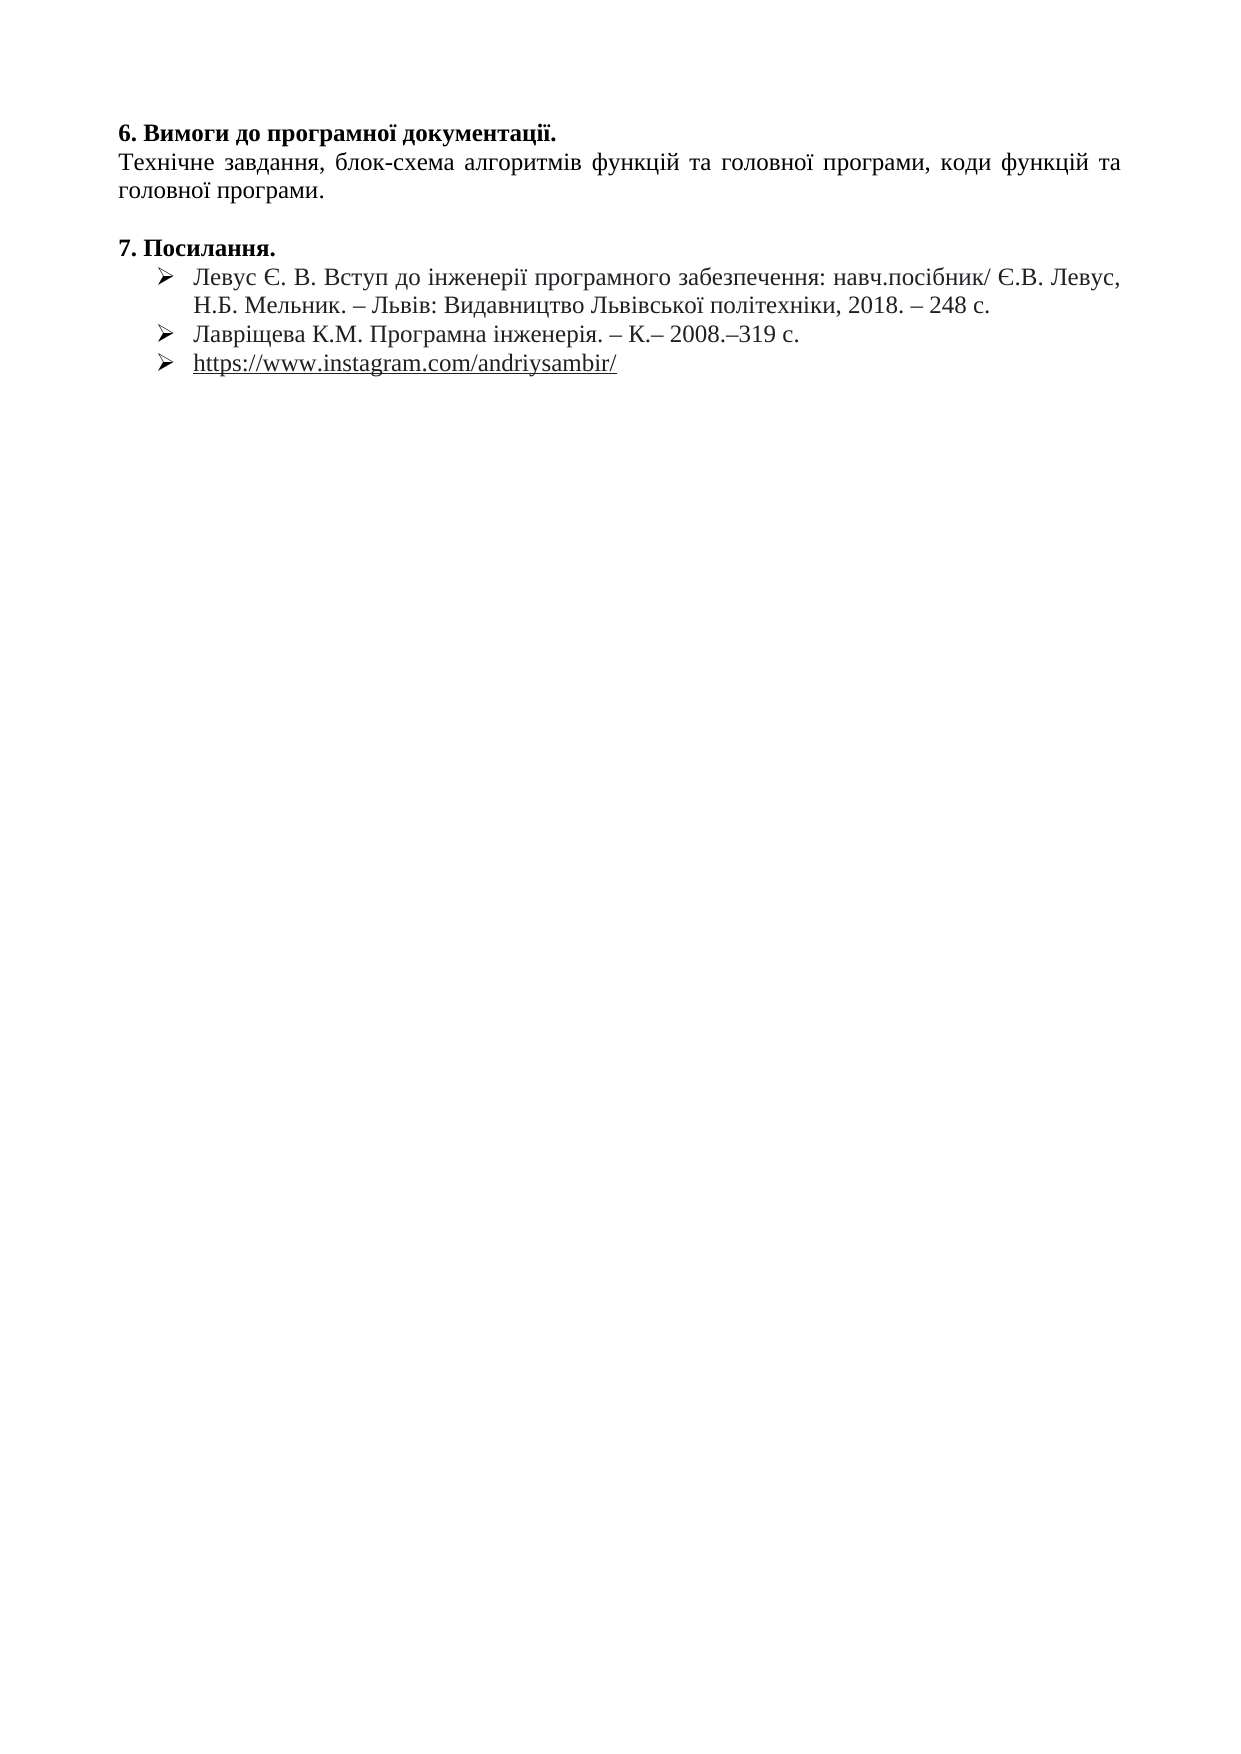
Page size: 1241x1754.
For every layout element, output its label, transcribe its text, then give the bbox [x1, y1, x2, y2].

list Лавріщева К.М. Програмна інженерія. – К.– 2008.–319 с. [156, 319, 1122, 348]
list Левус Є. В. Вступ до інженерії програмного забезпечення: навч.посібник/ Є.В. Левус, Н.Б. Мельник. – Львів: Видавництво Львівської політехніки, 2018. – 248 с. [156, 262, 1122, 319]
text Технічне завдання, блок-схема алгоритмів функцій та головної програми, коди функцій та головної програми. [118, 147, 1122, 204]
list https://www.instagram.com/andriysambir/ [156, 348, 1122, 377]
text 7. Посилання. [118, 233, 1122, 262]
text 6. Вимоги до програмної документації. [118, 118, 1122, 147]
